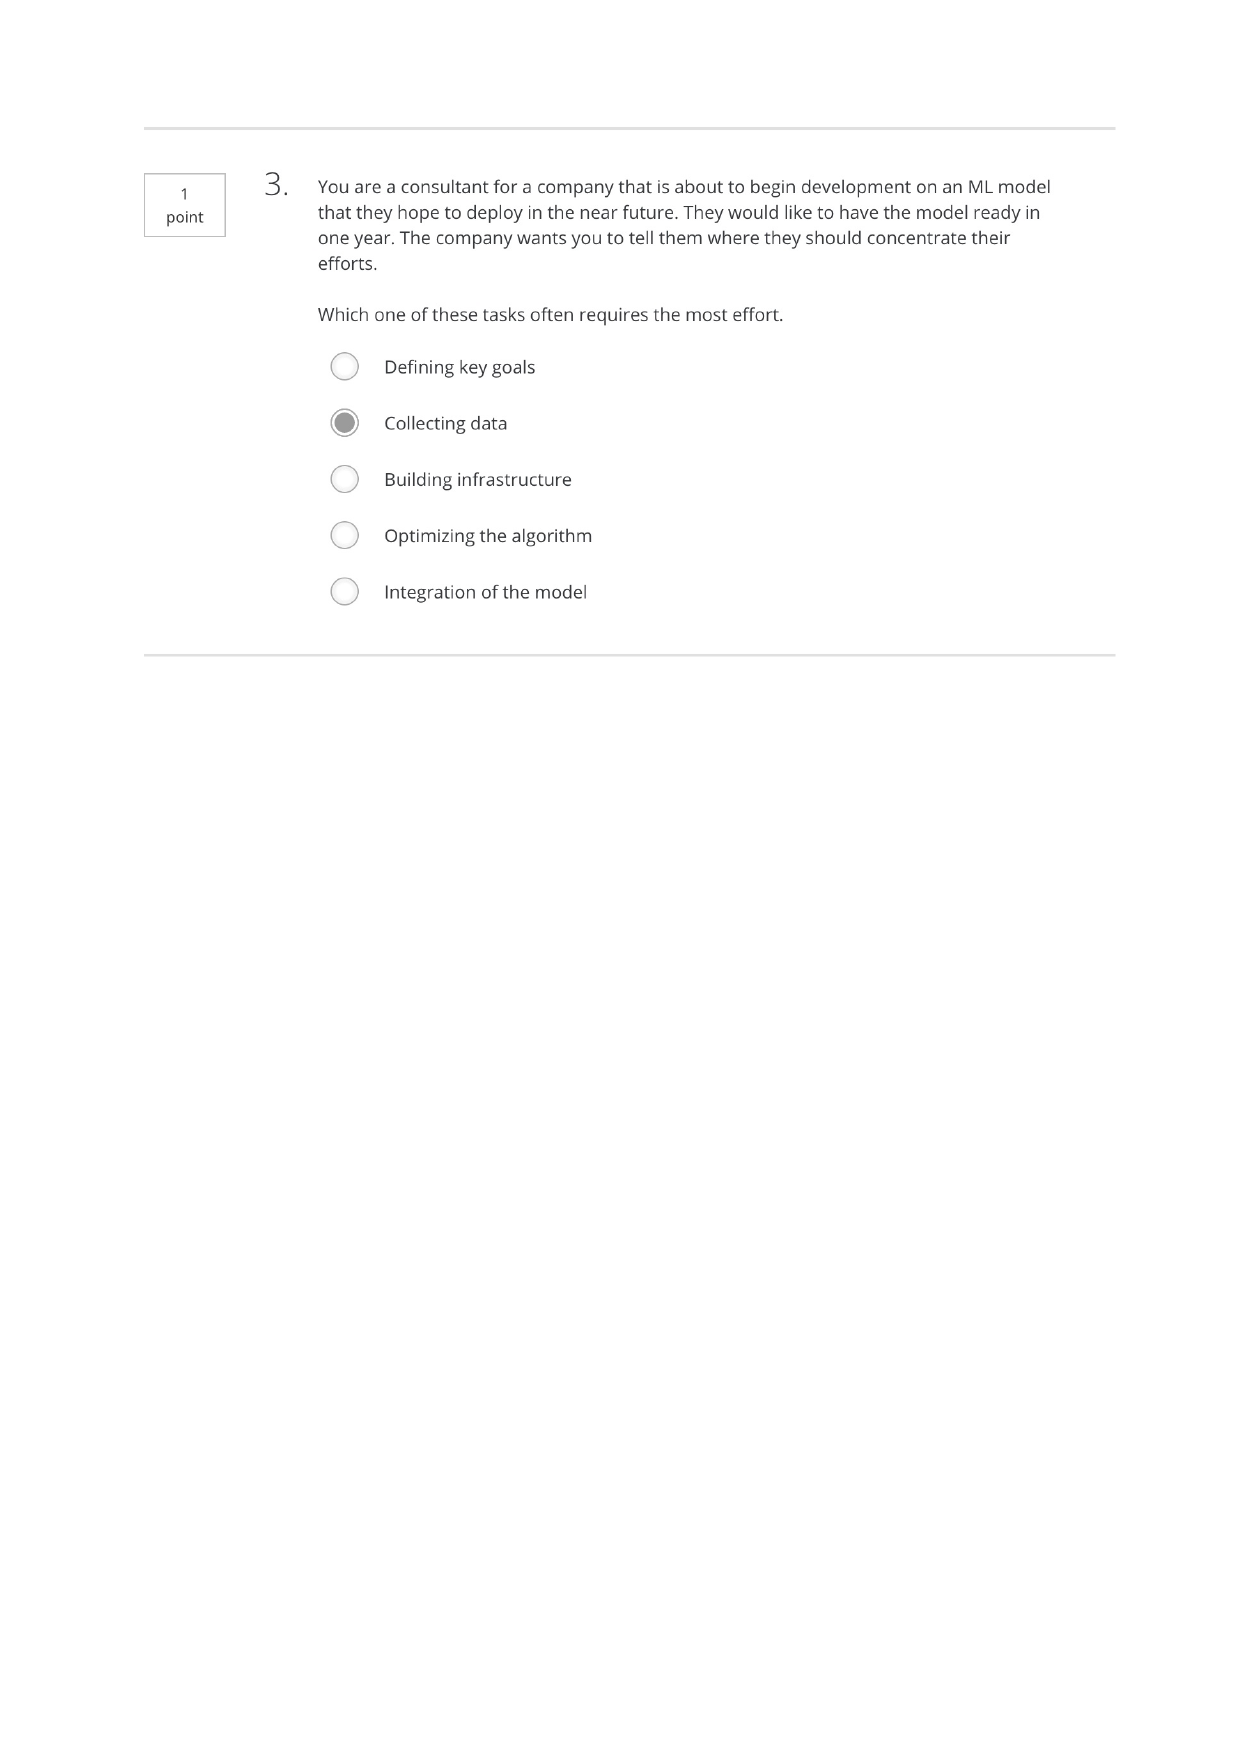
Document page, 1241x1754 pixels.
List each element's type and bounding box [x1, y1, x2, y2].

picture [118, 118, 1123, 664]
